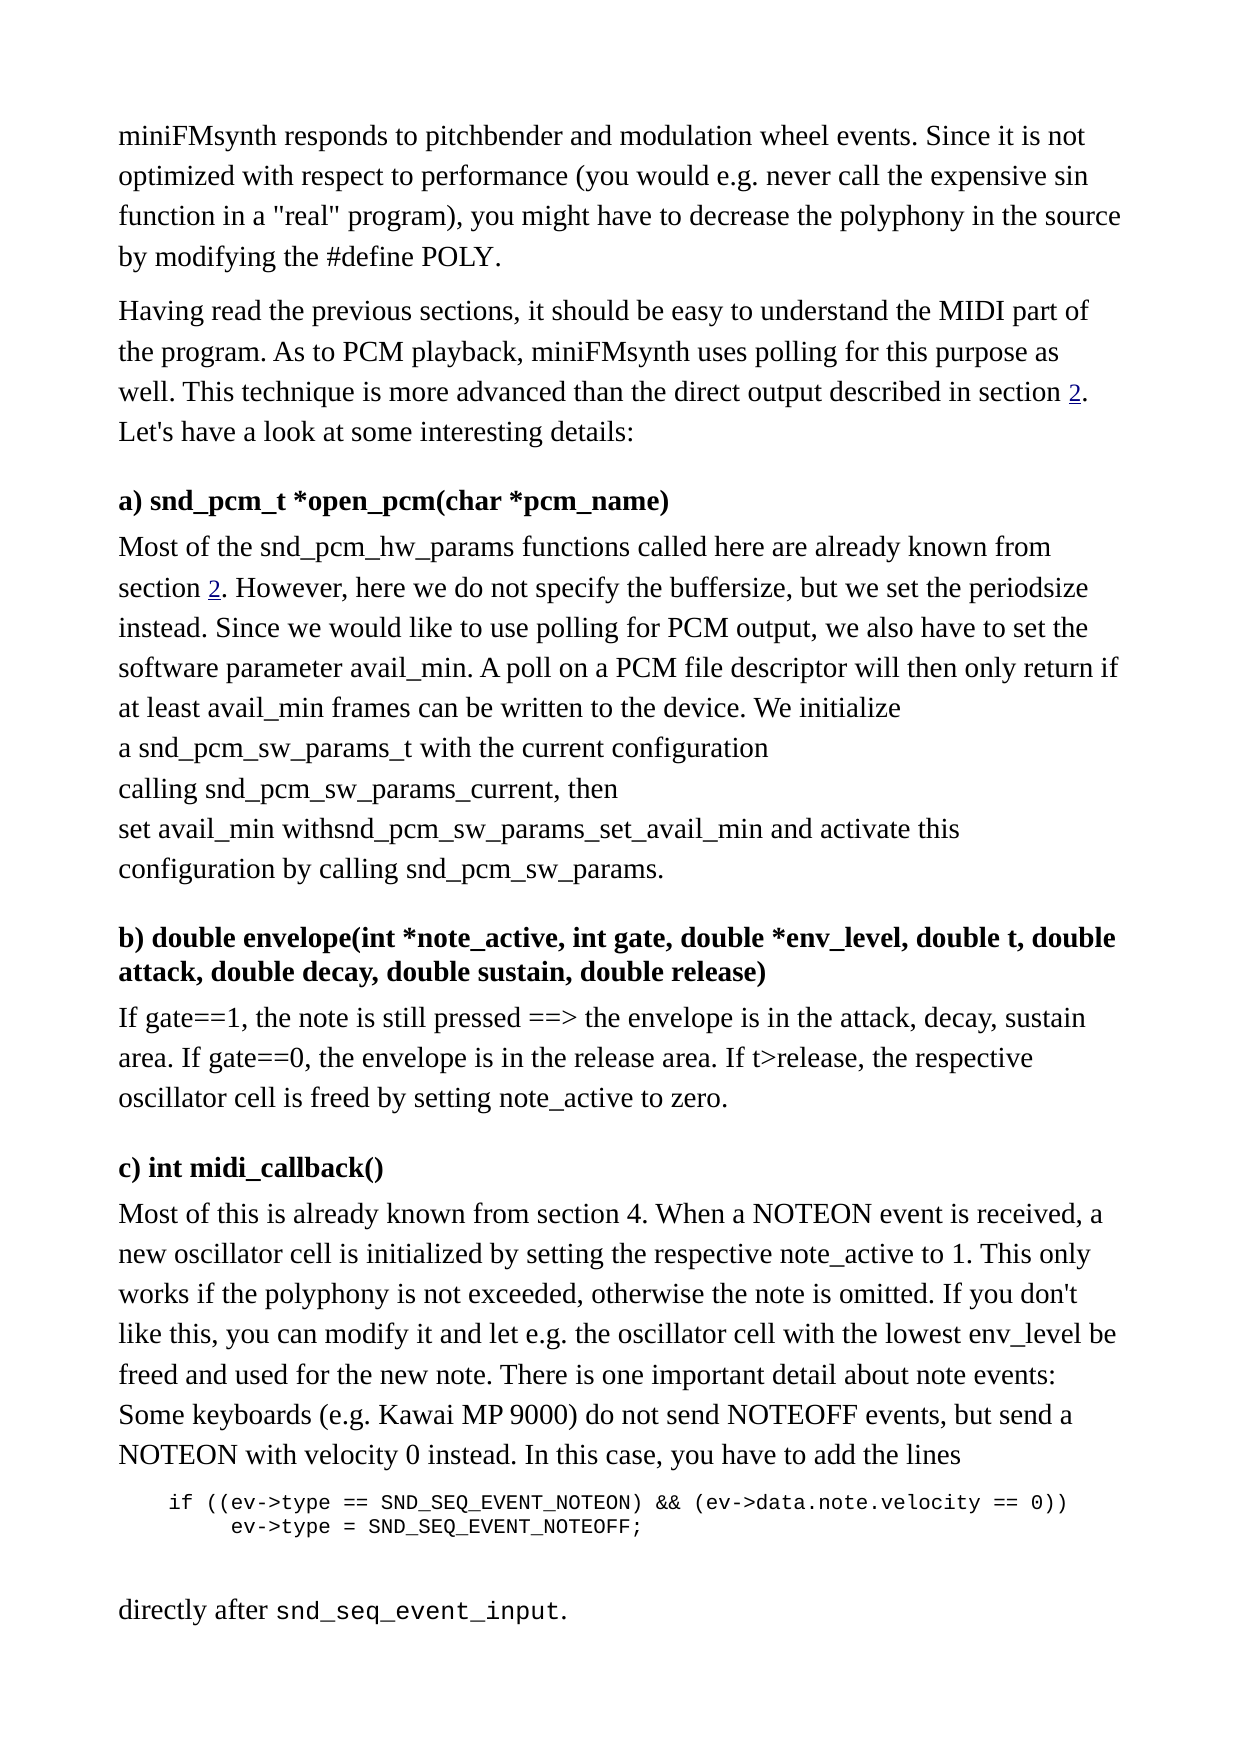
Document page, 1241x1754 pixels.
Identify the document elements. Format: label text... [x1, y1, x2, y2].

text directly after snd_seq_event_input. [118, 1592, 1122, 1627]
text if ((ev->type == SND_SEQ_EVENT_NOTEON) && (ev->data.note.velocity == 0)) [118, 1492, 1122, 1516]
subtitle a) snd_pcm_t *open_pcm(char *pcm_name) [118, 483, 1122, 517]
text Most of the snd_pcm_hw_params functions called here are already known from section 2. However, here we do not specify the buffersize, but we set the periodsize instead. Since we would like to use polling for PCM output, we also have to set the software parameter avail_min. A poll on a PCM file descriptor will then only return if at least avail_min frames can be written to the device. We initialize a snd_pcm_sw_params_t with the current configuration calling snd_pcm_sw_params_current, then set avail_min withsnd_pcm_sw_params_set_avail_min and activate this configuration by calling snd_pcm_sw_params. [118, 529, 1122, 885]
subtitle c) int midi_callback() [118, 1150, 1122, 1183]
subtitle b) double envelope(int *note_active, int gate, double *env_level, double t, double attack, double decay, double sustain, double release) [118, 921, 1122, 988]
text If gate==1, the note is still pressed ==> the envelope is in the attack, decay, sustain area. If gate==0, the envelope is in the release area. If t>release, the respective oscillator cell is freed by setting note_active to zero. [118, 1000, 1122, 1114]
text ev->type = SND_SEQ_EVENT_NOTEOFF; [118, 1516, 1122, 1539]
text miniFMsynth responds to pitchbender and modulation wheel events. Since it is not optimized with respect to performance (you would e.g. never call the expensive sin function in a "real" program), you might have to decrease the polyphony in the source by modifying the #define POLY. [118, 118, 1122, 272]
text Most of this is already known from section 4. When a NOTEON event is received, a new oscillator cell is initialized by setting the respective note_active to 1. This only works if the polyphony is not exceeded, otherwise the note is omitted. If you don't like this, you can modify it and let e.g. the oscillator cell with the lowest env_level be freed and used for the new note. There is one important detail about note events: Some keyboards (e.g. Kawai MP 9000) do not send NOTEOFF events, but send a NOTEON with velocity 0 instead. In this case, you have to add the lines [118, 1196, 1122, 1471]
text Having read the previous sections, it should be easy to understand the MIDI part of the program. As to PCM playback, miniFMsynth uses polling for this purpose as well. This technique is more advanced than the direct output described in section 2. Let's have a look at some interesting details: [118, 293, 1122, 448]
